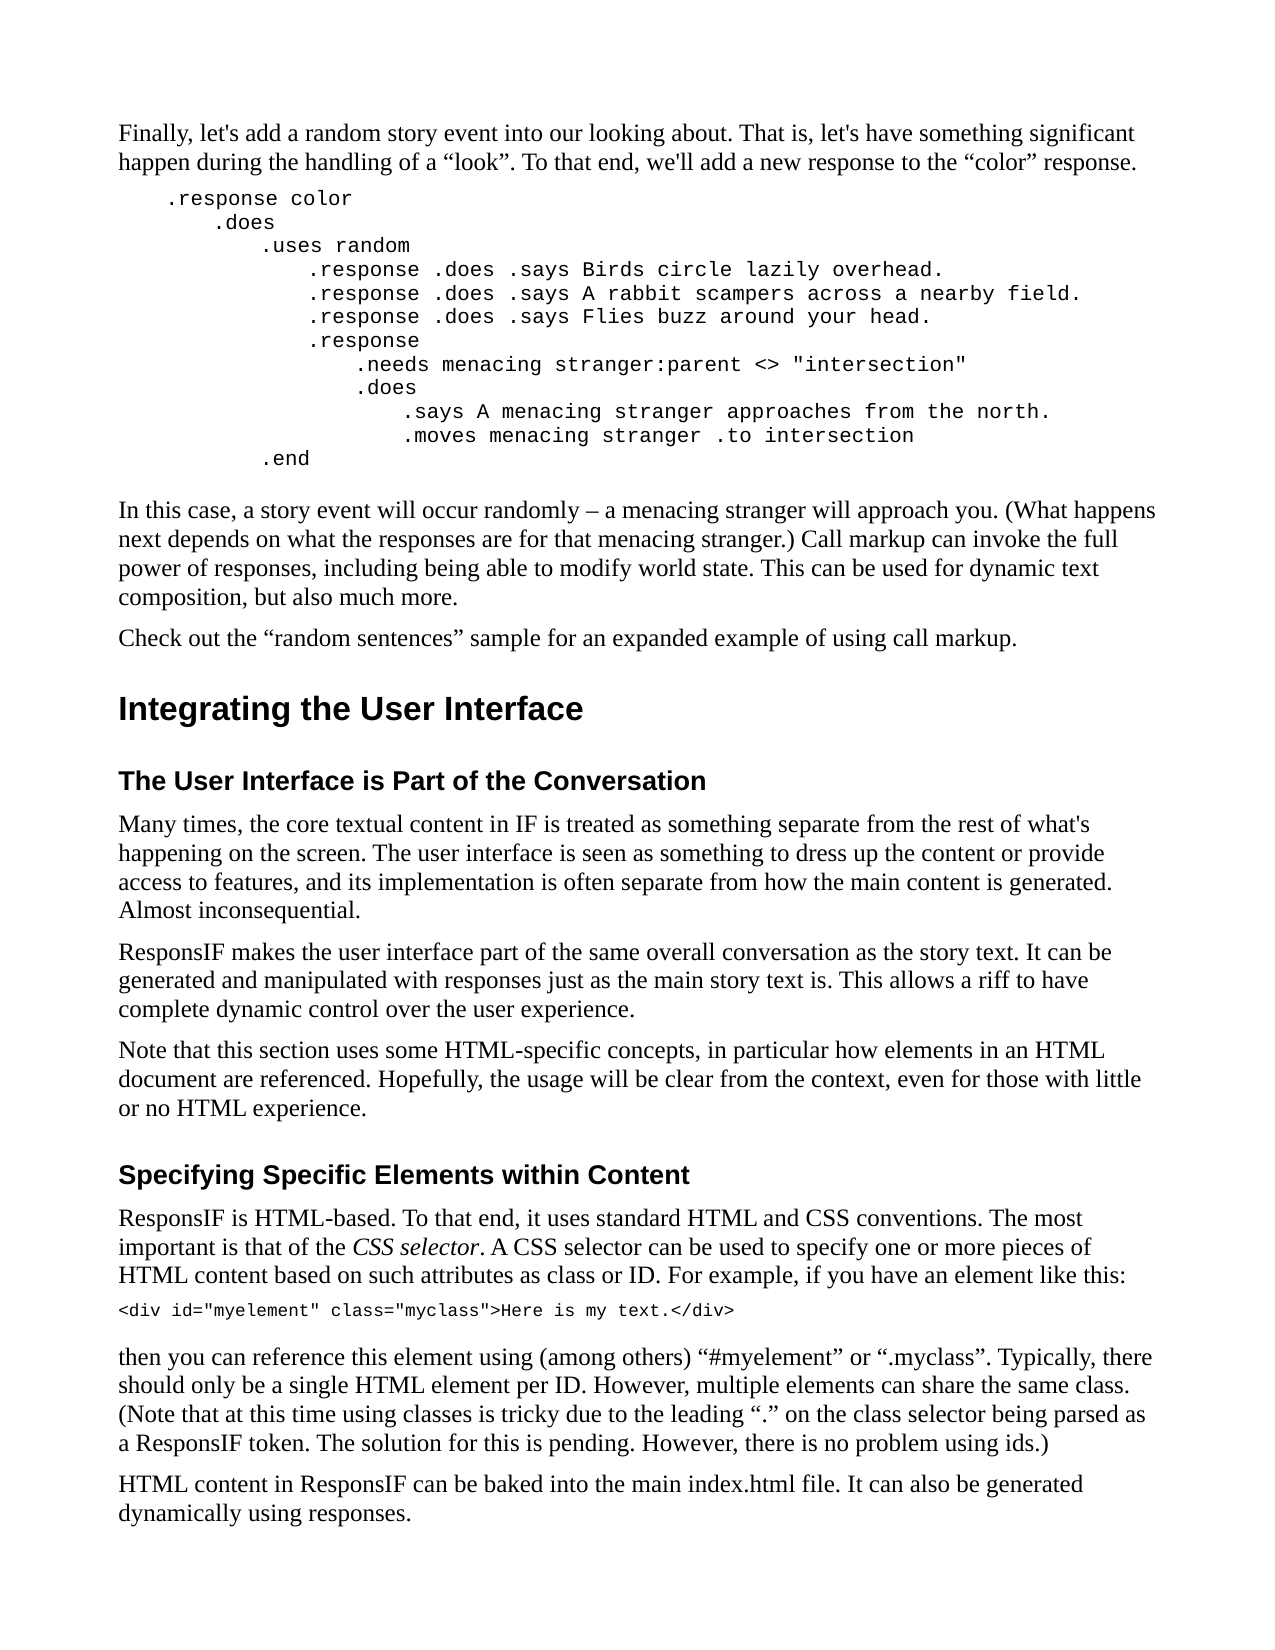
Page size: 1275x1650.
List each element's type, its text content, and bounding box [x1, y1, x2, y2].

text .does [118, 377, 1157, 401]
text .moves menacing stranger .to intersection [118, 424, 1157, 448]
text .response [118, 330, 1157, 354]
text .end [118, 448, 1157, 472]
text .response .does .says A rabbit scampers across a nearby field. [118, 283, 1157, 306]
subtitle The User Interface is Part of the Conversation [118, 765, 1157, 797]
subtitle Specifying Specific Elements within Content [118, 1159, 1157, 1190]
text <div id="myelement" class="myclass">Here is my text.</div> [118, 1302, 1157, 1322]
text .needs menacing stranger:parent <> "intersection" [118, 354, 1157, 377]
text .does [118, 212, 1157, 235]
text .response .does .says Flies buzz around your head. [118, 306, 1157, 330]
text .response .does .says Birds circle lazily overhead. [118, 259, 1157, 283]
text In this case, a story event will occur randomly – a menacing stranger will approach you. (What happens next depends on what the responses are for that menacing stranger.) Call markup can invoke the full power of responses, including being able to modify world state. This can be used for dynamic text composition, but also much more. [118, 496, 1157, 611]
text Check out the “random sentences” sample for an expanded example of using call markup. [118, 623, 1157, 652]
text HTML content in ResponsIF can be baked into the main index.html file. It can also be generated dynamically using responses. [118, 1469, 1157, 1527]
text .says A menacing stranger approaches from the north. [118, 401, 1157, 424]
text .uses random [118, 235, 1157, 259]
text .response color [118, 188, 1157, 212]
text Finally, let's add a random story event into our looking about. That is, let's have something significant happen during the handling of a “look”. To that end, we'll add a new response to the “color” response. [118, 118, 1157, 176]
text ResponsIF makes the user interface part of the same overall conversation as the story text. It can be generated and manipulated with responses just as the main story text is. This allows a riff to have complete dynamic control over the user experience. [118, 937, 1157, 1023]
text Note that this section uses some HTML-specific concepts, in particular how elements in an HTML document are referenced. Hopefully, the usage will be clear from the context, even for those with little or no HTML experience. [118, 1035, 1157, 1122]
subtitle Integrating the User Interface [118, 689, 1157, 728]
text Many times, the core textual content in IF is treated as something separate from the rest of what's happening on the screen. The user interface is seen as something to dress up the content or provide access to features, and its implementation is often separate from how the main content is generated. Almost inconsequential. [118, 809, 1157, 924]
text ResponsIF is HTML-based. To that end, it uses standard HTML and CSS conventions. The most important is that of the CSS selector. A CSS selector can be used to specify one or more pieces of HTML content based on such attributes as class or ID. For example, if you have an element like this: [118, 1203, 1157, 1289]
text then you can reference this element using (among others) “#myelement” or “.myclass”. Typically, there should only be a single HTML element per ID. However, multiple elements can share the same class. (Note that at this time using classes is tricky due to the leading “.” on the class selector being parsed as a ResponsIF token. The solution for this is pending. However, there is no problem using ids.) [118, 1342, 1157, 1457]
